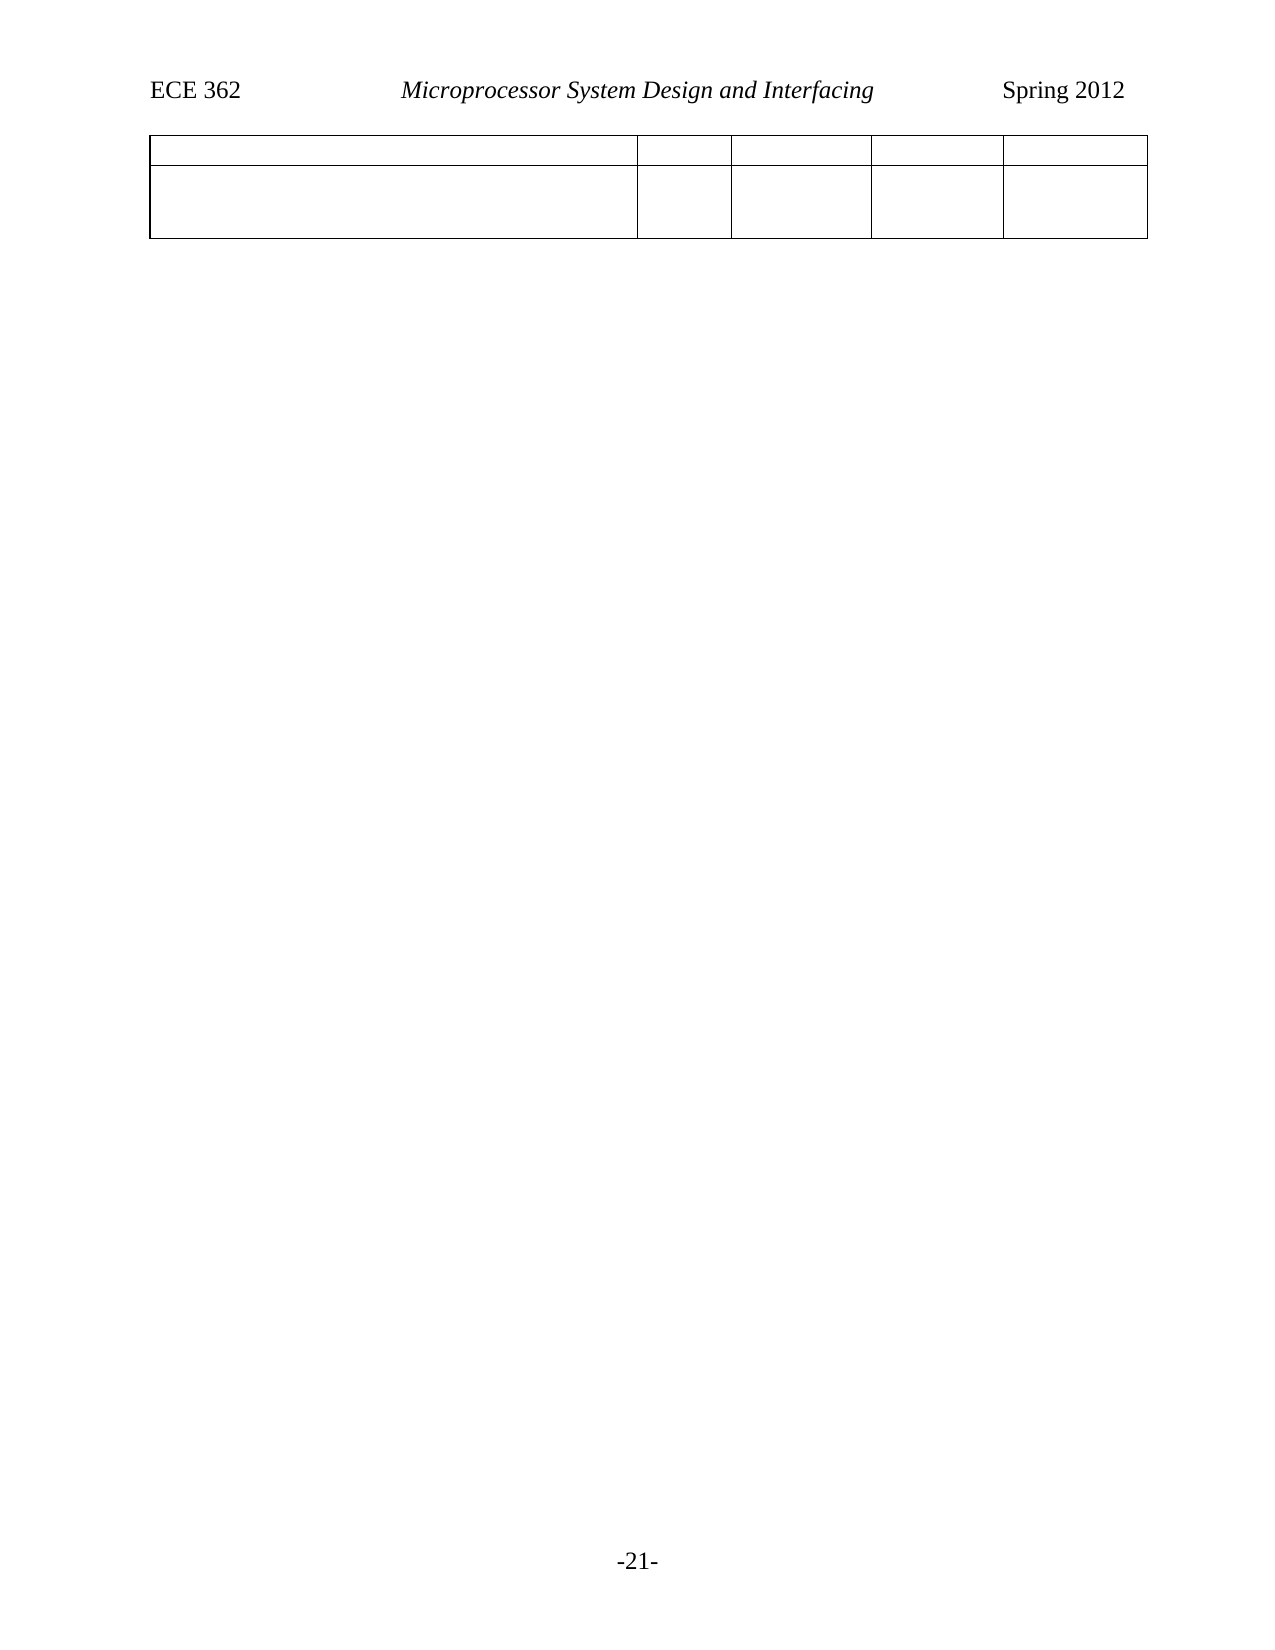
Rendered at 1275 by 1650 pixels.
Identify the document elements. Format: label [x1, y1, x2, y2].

table_cell [732, 166, 871, 238]
table_cell [638, 166, 731, 238]
table_cell [638, 136, 731, 165]
table_cell [732, 136, 871, 165]
table_cell [151, 136, 637, 165]
table_cell [151, 166, 637, 238]
table_cell [872, 136, 1003, 165]
table_cell [1004, 136, 1147, 165]
table_cell [872, 166, 1003, 238]
table_cell [1004, 166, 1147, 238]
